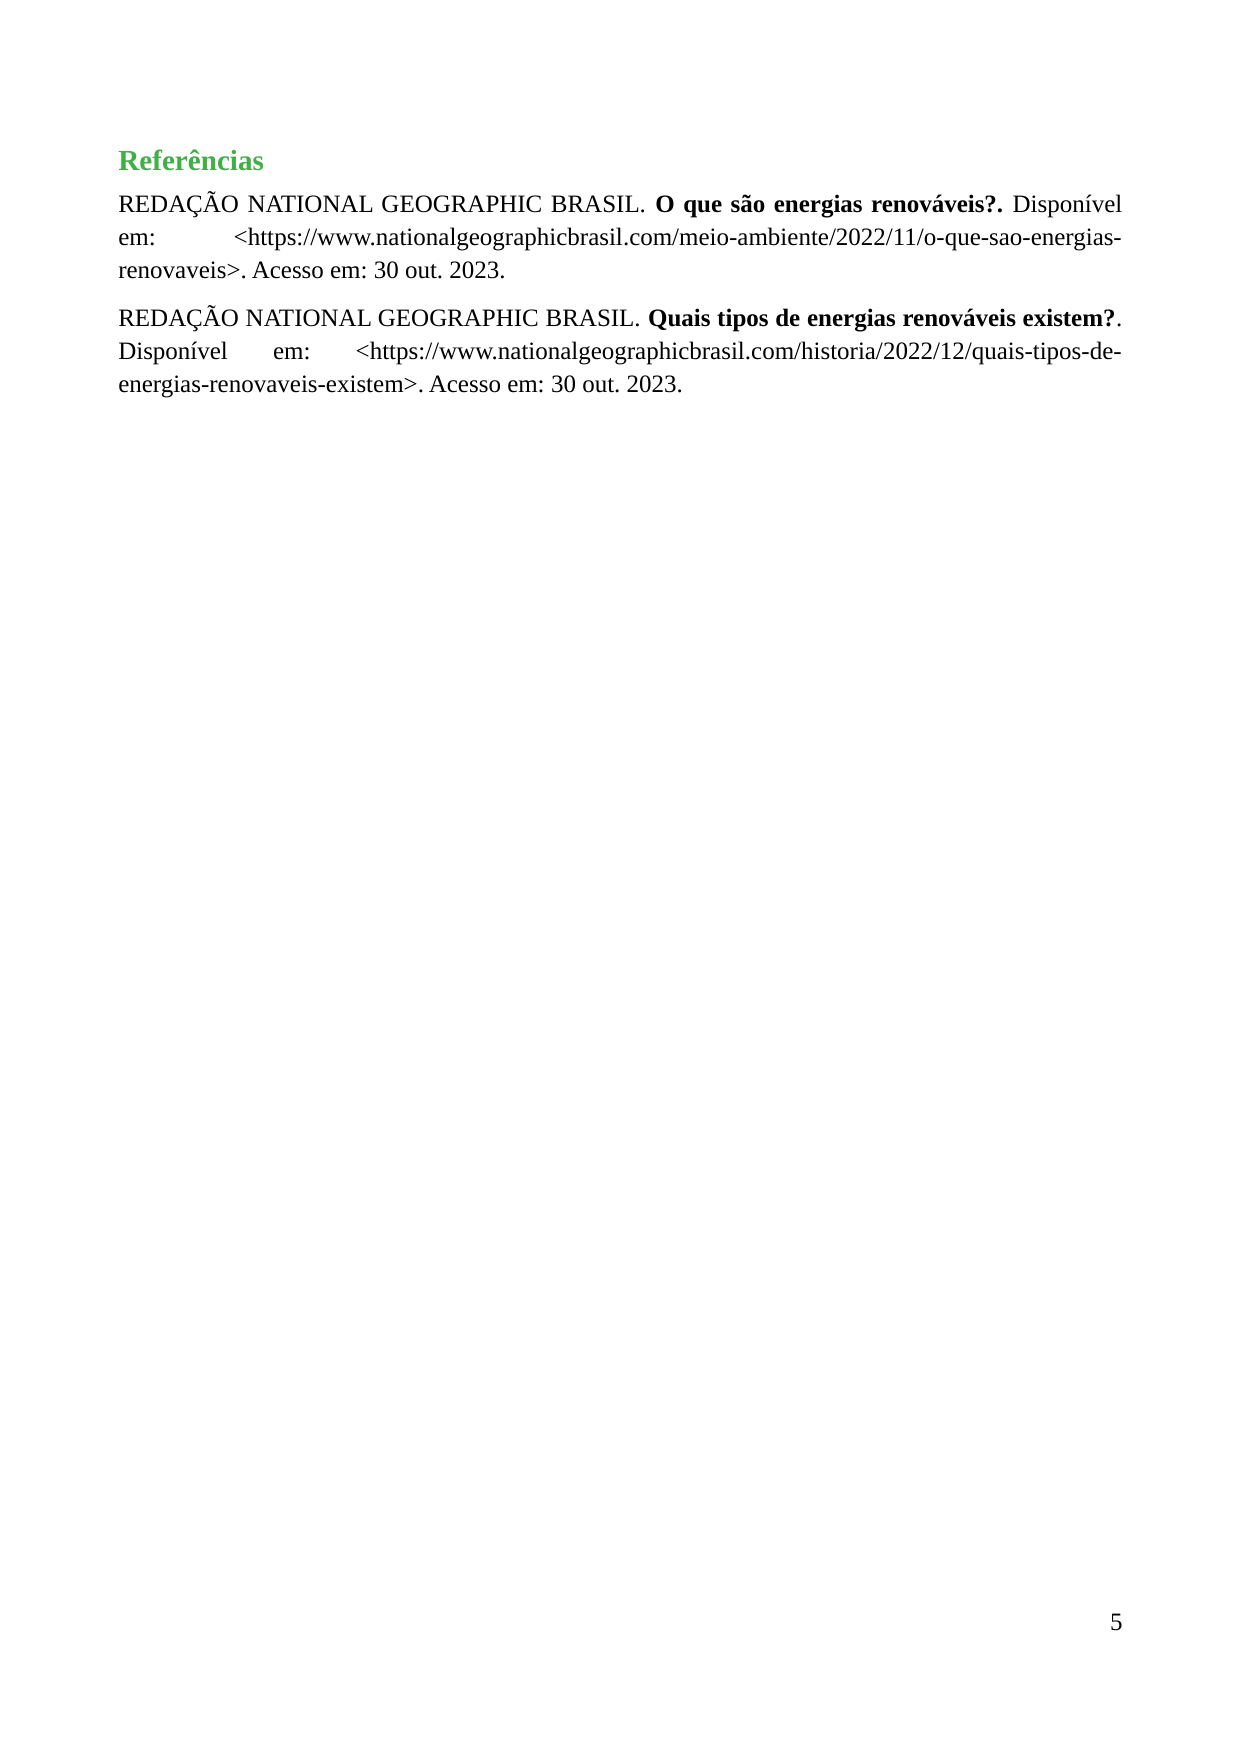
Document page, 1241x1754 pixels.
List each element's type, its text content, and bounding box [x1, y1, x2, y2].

subtitle Referências [118, 143, 1122, 177]
text REDAÇÃO NATIONAL GEOGRAPHIC BRASIL. Quais tipos de energias renováveis existem?. Disponível em: <https://www.nationalgeographicbrasil.com/historia/2022/12/quais-tipos-de-energias-renovaveis-existem>. Acesso em: 30 out. 2023. [118, 303, 1122, 398]
text REDAÇÃO NATIONAL GEOGRAPHIC BRASIL. O que são energias renováveis?. Disponível em: <https://www.nationalgeographicbrasil.com/meio-ambiente/2022/11/o-que-sao-energias-renovaveis>. Acesso em: 30 out. 2023. [118, 189, 1122, 284]
